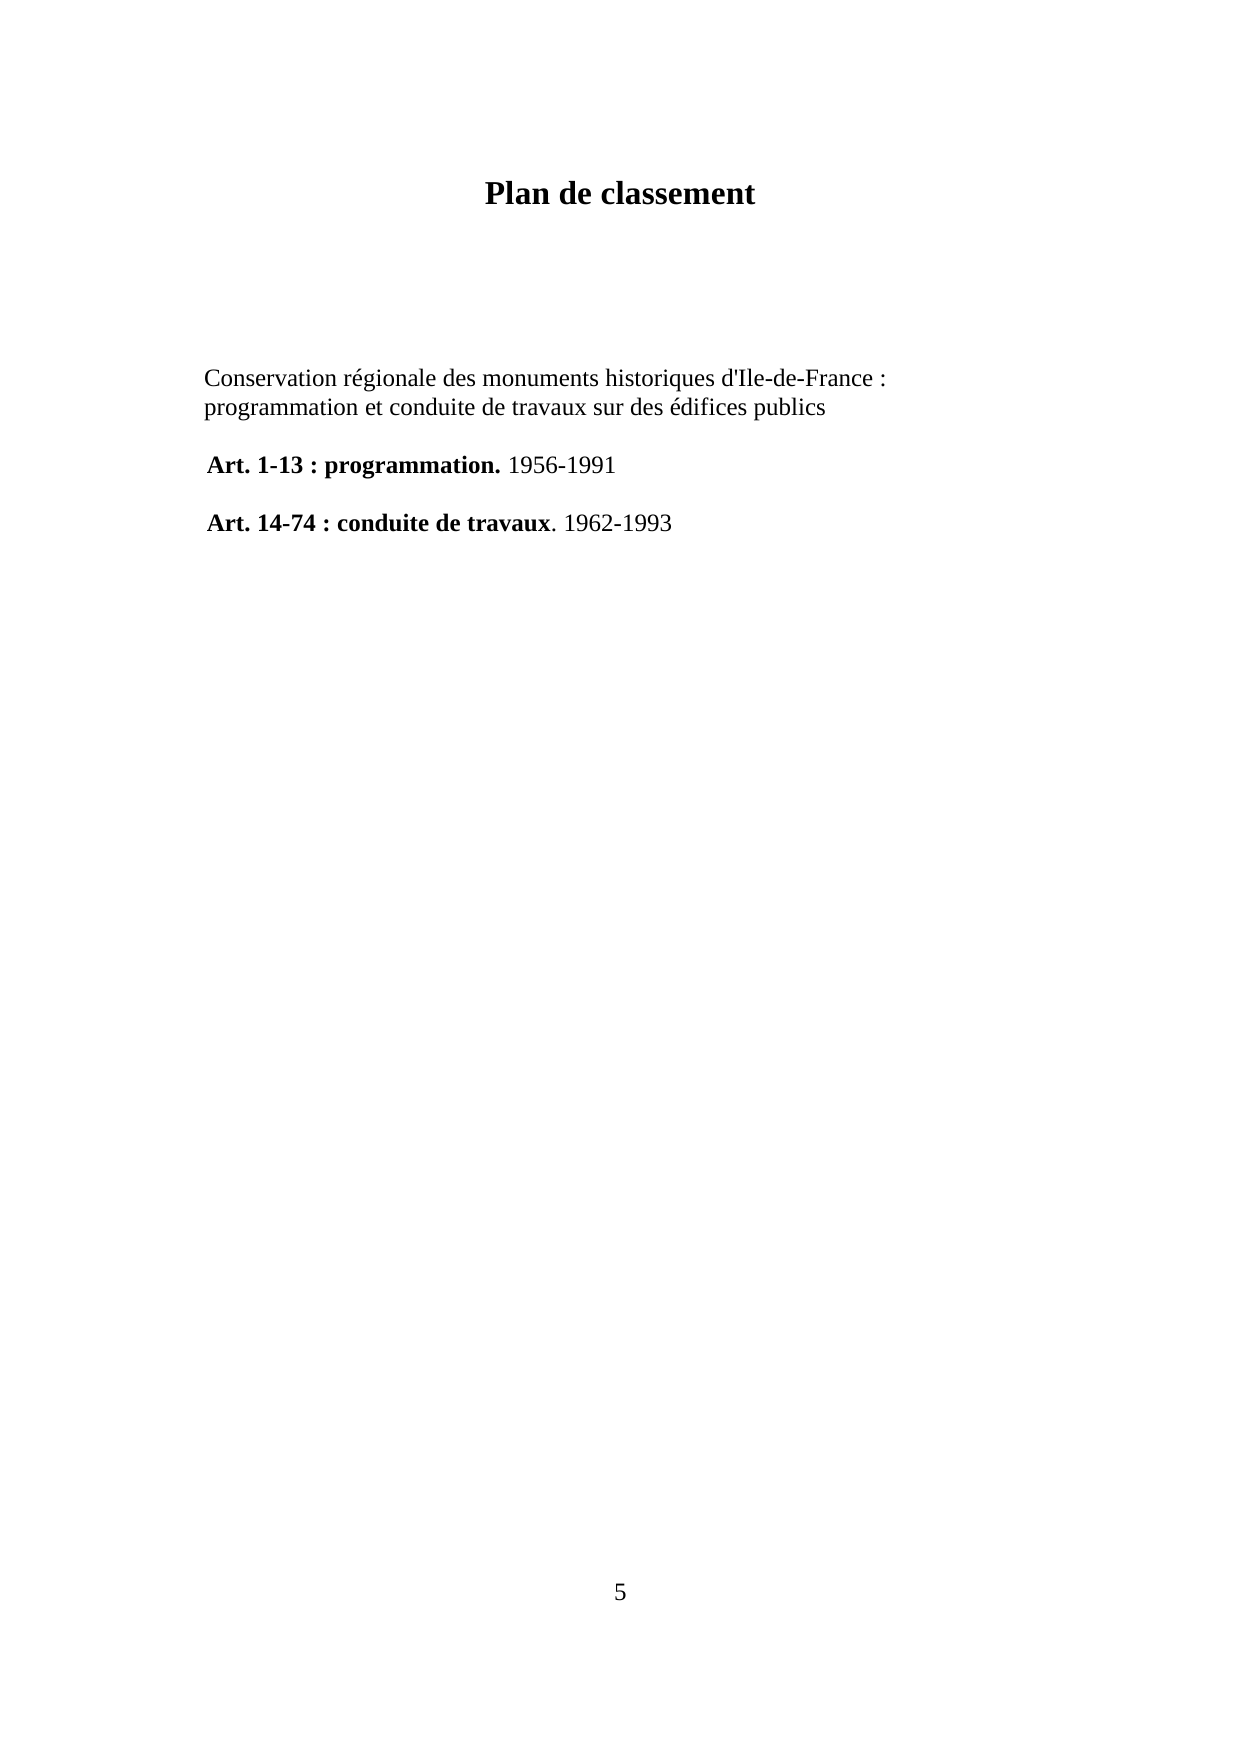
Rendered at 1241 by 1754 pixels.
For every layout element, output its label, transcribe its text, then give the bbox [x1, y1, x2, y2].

text Conservation régionale des monuments historiques d'Ile-de-France : [204, 363, 1093, 392]
text Art. 14-74 : conduite de travaux. 1962-1993 [207, 508, 1093, 537]
subtitle Plan de classement [148, 173, 1093, 211]
text programmation et conduite de travaux sur des édifices publics [204, 392, 1093, 421]
text Art. 1-13 : programmation. 1956-1991 [207, 450, 1093, 479]
